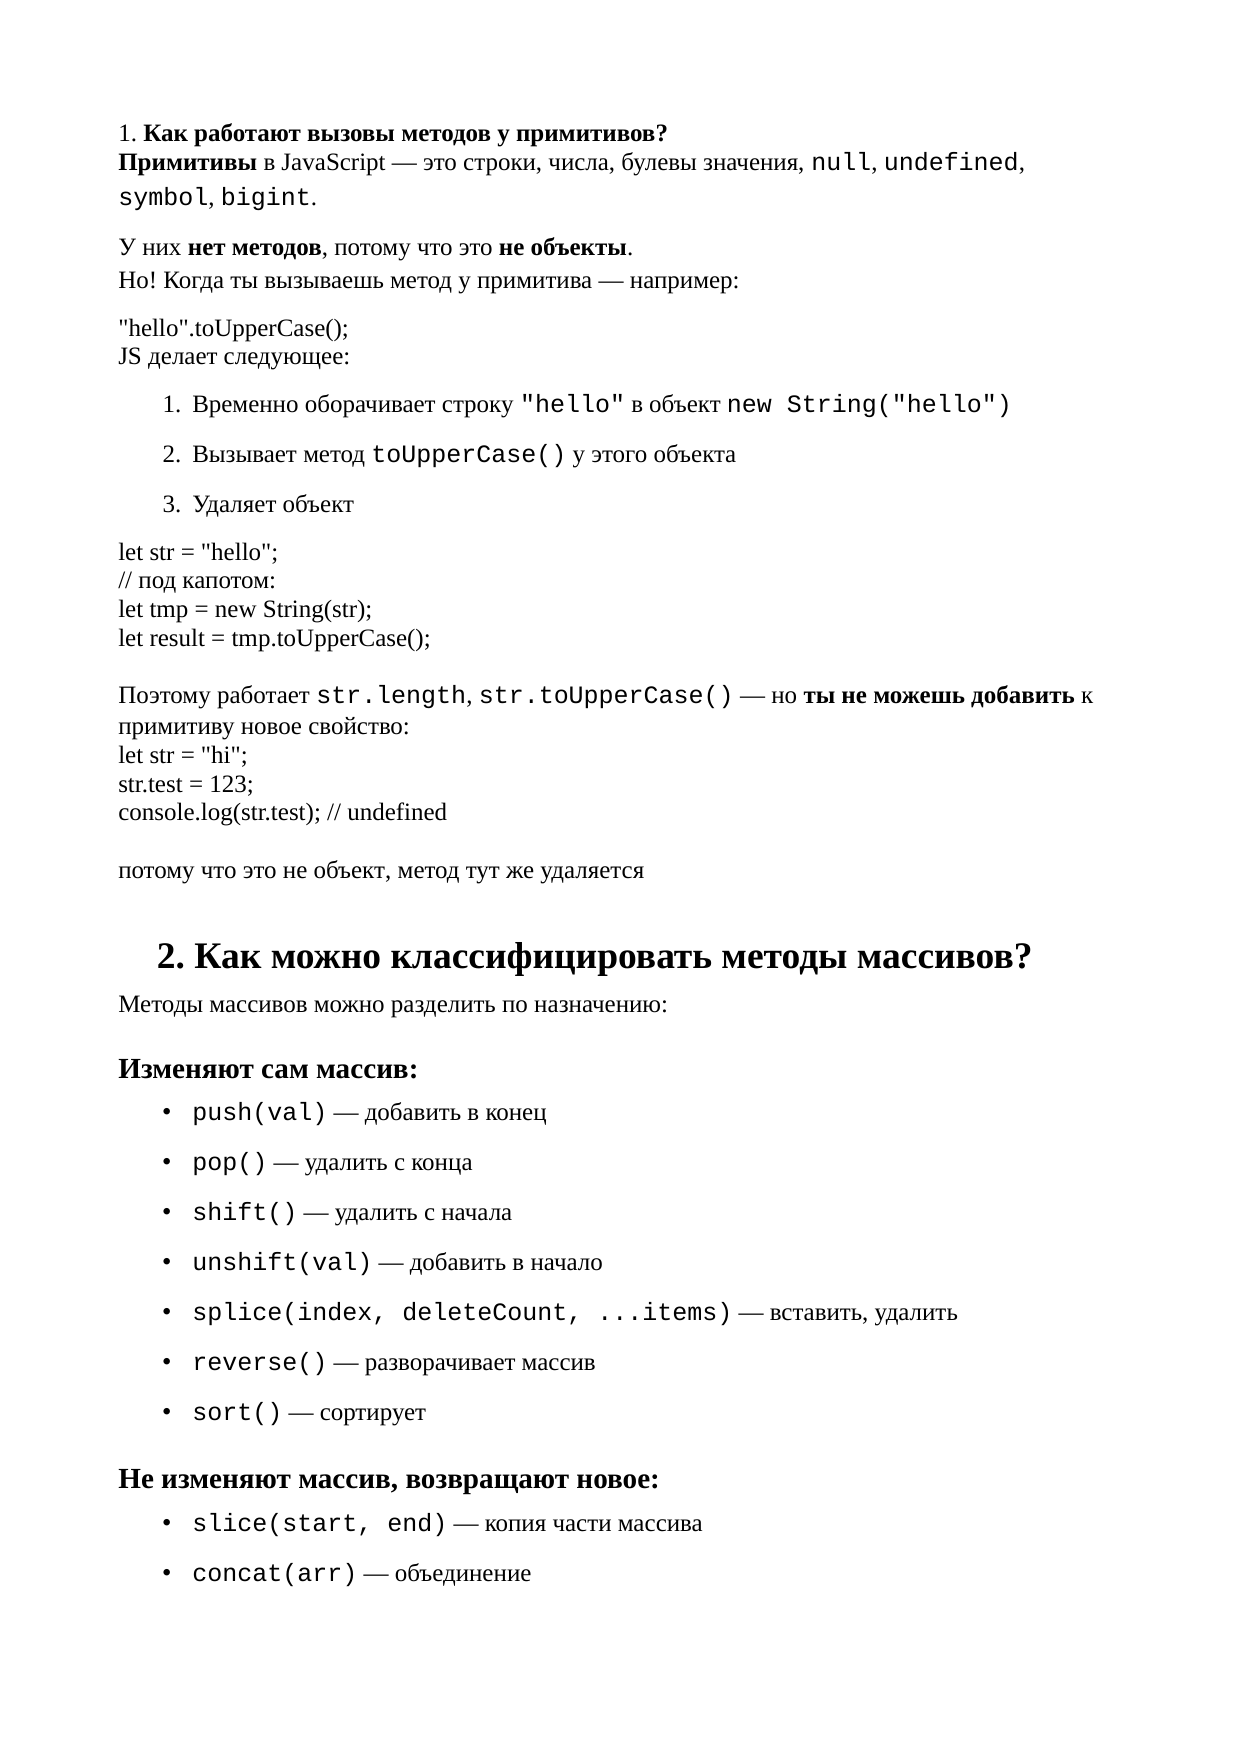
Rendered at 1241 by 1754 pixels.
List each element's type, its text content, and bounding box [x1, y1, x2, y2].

subtitle Не изменяют массив, возвращают новое: [118, 1462, 1122, 1495]
list concat(arr) — объединение [162, 1558, 1122, 1588]
subtitle Изменяют сам массив: [118, 1051, 1122, 1084]
text let str = "hi"; [118, 740, 1122, 769]
text У них нет методов, потому что это не объекты. Но! Когда ты вызываешь метод у примитива — например: [118, 232, 1122, 294]
text "hello".toUpperCase(); [118, 313, 1122, 341]
list slice(start, end) — копия части массива [162, 1508, 1122, 1538]
list Временно оборачивает строку "hello" в объект new String("hello") [162, 389, 1122, 420]
subtitle 🔹 2. Как можно классифицировать методы массивов? [118, 933, 1122, 976]
list sort() — сортирует [162, 1397, 1122, 1428]
text потому что это не объект, метод тут же удаляется [118, 855, 1122, 884]
text console.log(str.test); // undefined [118, 797, 1122, 826]
list push(val) — добавить в конец [162, 1097, 1122, 1128]
text // под капотом: [118, 565, 1122, 594]
text Методы массивов можно разделить по назначению: [118, 989, 1122, 1018]
text let result = tmp.toUpperCase(); [118, 623, 1122, 652]
text JS делает следующее: [118, 341, 1122, 370]
list Вызывает метод toUpperCase() у этого объекта [162, 439, 1122, 470]
text Поэтому работает str.length, str.toUpperCase() — но ты не можешь добавить к примитиву новое свойство: [118, 680, 1122, 740]
list pop() — удалить с конца [162, 1147, 1122, 1178]
text Примитивы в JavaScript — это строки, числа, булевы значения, null, undefined, symbol, bigint. [118, 147, 1122, 213]
text str.test = 123; [118, 769, 1122, 797]
list splice(index, deleteCount, ...items) — вставить, удалить [162, 1297, 1122, 1328]
text let str = "hello"; [118, 537, 1122, 565]
text let tmp = new String(str); [118, 594, 1122, 623]
list reverse() — разворачивает массив [162, 1347, 1122, 1378]
list Удаляет объект [162, 489, 1122, 518]
list shift() — удалить с начала [162, 1197, 1122, 1228]
text 1. Как работают вызовы методов у примитивов? [118, 118, 1122, 147]
list unshift(val) — добавить в начало [162, 1247, 1122, 1278]
